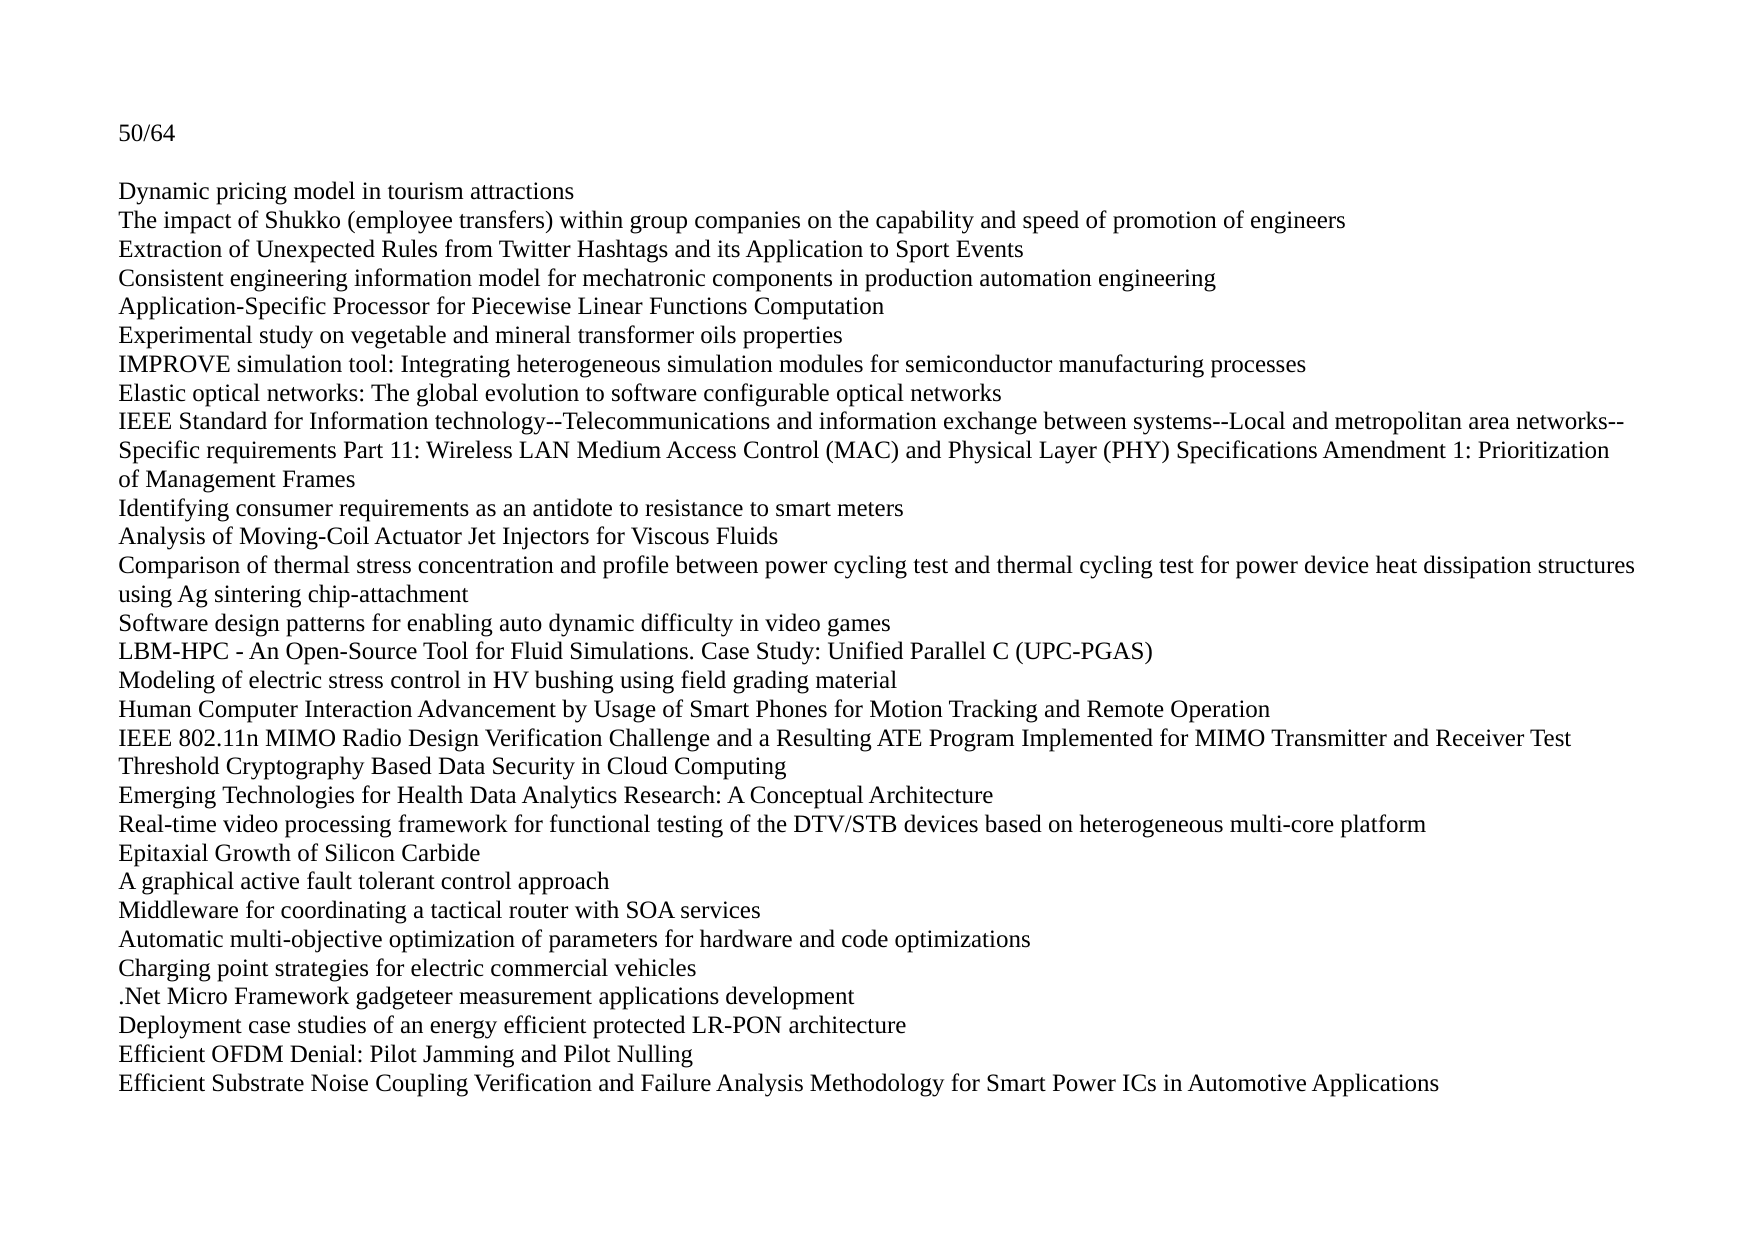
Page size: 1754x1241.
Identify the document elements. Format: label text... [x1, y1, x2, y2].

text Dynamic pricing model in tourism attractions [118, 176, 1636, 205]
text Threshold Cryptography Based Data Security in Cloud Computing [118, 751, 1636, 780]
text .Net Micro Framework gadgeteer measurement applications development [118, 981, 1636, 1010]
text The impact of Shukko (employee transfers) within group companies on the capability and speed of promotion of engineers [118, 205, 1636, 234]
text Analysis of Moving-Coil Actuator Jet Injectors for Viscous Fluids [118, 521, 1636, 550]
text Application-Specific Processor for Piecewise Linear Functions Computation [118, 291, 1636, 320]
text Epitaxial Growth of Silicon Carbide [118, 838, 1636, 866]
text A graphical active fault tolerant control approach [118, 866, 1636, 895]
text Comparison of thermal stress concentration and profile between power cycling test and thermal cycling test for power device heat dissipation structures using Ag sintering chip-attachment [118, 550, 1636, 608]
text Consistent engineering information model for mechatronic components in production automation engineering [118, 263, 1636, 291]
text Human Computer Interaction Advancement by Usage of Smart Phones for Motion Tracking and Remote Operation [118, 694, 1636, 723]
text Software design patterns for enabling auto dynamic difficulty in video games [118, 608, 1636, 636]
text Emerging Technologies for Health Data Analytics Research: A Conceptual Architecture [118, 780, 1636, 809]
text Elastic optical networks: The global evolution to software configurable optical networks [118, 378, 1636, 406]
text IEEE Standard for Information technology--Telecommunications and information exchange between systems--Local and metropolitan area networks--Specific requirements Part 11: Wireless LAN Medium Access Control (MAC) and Physical Layer (PHY) Specifications Amendment 1: Prioritization of Management Frames [118, 406, 1636, 493]
text Charging point strategies for electric commercial vehicles [118, 953, 1636, 981]
text IMPROVE simulation tool: Integrating heterogeneous simulation modules for semiconductor manufacturing processes [118, 349, 1636, 378]
text Efficient OFDM Denial: Pilot Jamming and Pilot Nulling [118, 1039, 1636, 1068]
text LBM-HPC - An Open-Source Tool for Fluid Simulations. Case Study: Unified Parallel C (UPC-PGAS) [118, 636, 1636, 665]
text Deployment case studies of an energy efficient protected LR-PON architecture [118, 1010, 1636, 1039]
text Experimental study on vegetable and mineral transformer oils properties [118, 320, 1636, 349]
text Automatic multi-objective optimization of parameters for hardware and code optimizations [118, 924, 1636, 953]
text IEEE 802.11n MIMO Radio Design Verification Challenge and a Resulting ATE Program Implemented for MIMO Transmitter and Receiver Test [118, 723, 1636, 751]
text Extraction of Unexpected Rules from Twitter Hashtags and its Application to Sport Events [118, 234, 1636, 263]
text Middleware for coordinating a tactical router with SOA services [118, 895, 1636, 924]
text Real-time video processing framework for functional testing of the DTV/STB devices based on heterogeneous multi-core platform [118, 809, 1636, 838]
text Modeling of electric stress control in HV bushing using field grading material [118, 665, 1636, 694]
text Efficient Substrate Noise Coupling Verification and Failure Analysis Methodology for Smart Power ICs in Automotive Applications [118, 1068, 1636, 1096]
text Identifying consumer requirements as an antidote to resistance to smart meters [118, 493, 1636, 521]
